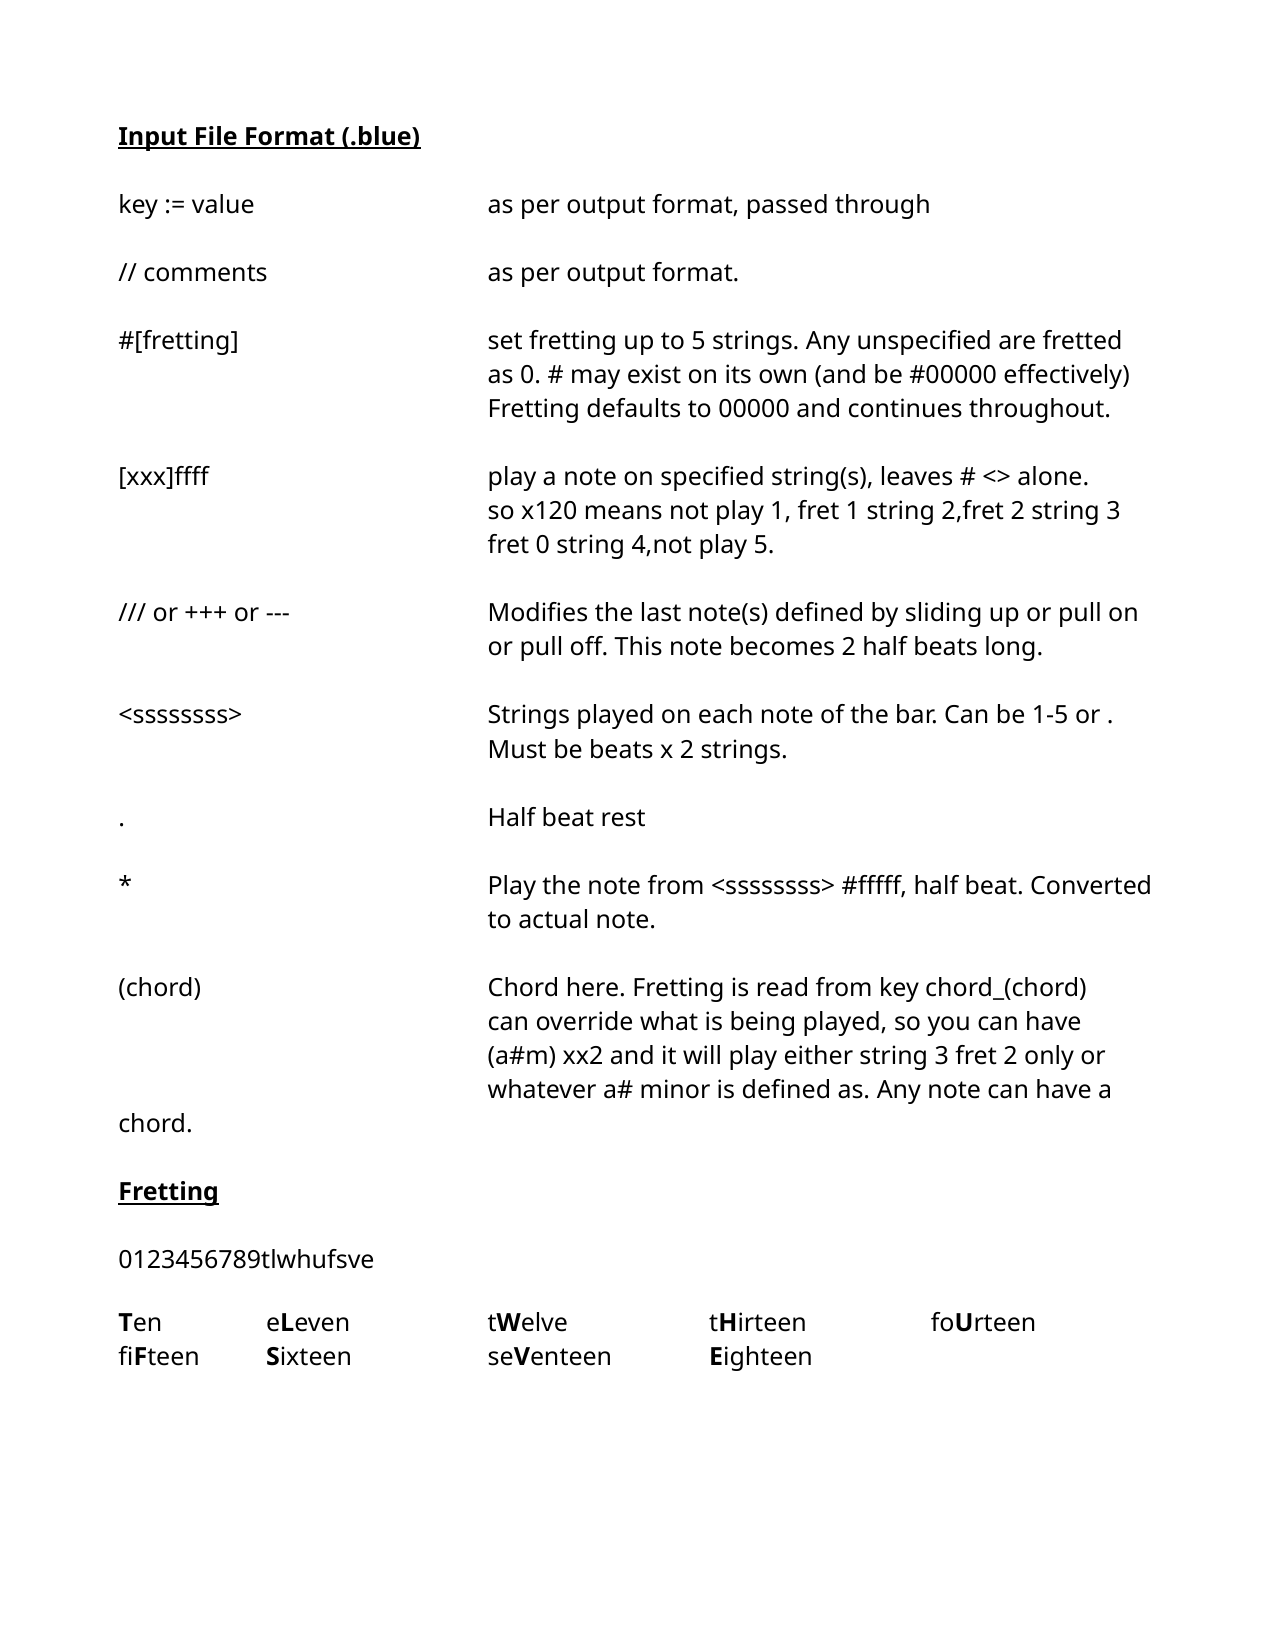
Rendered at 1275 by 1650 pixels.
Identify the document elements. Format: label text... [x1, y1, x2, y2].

text fret 0 string 4,not play 5. [118, 527, 1157, 561]
text * Play the note from <ssssssss> #fffff, half beat. Converted [118, 867, 1157, 902]
text can override what is being played, so you can have [118, 1004, 1157, 1038]
text so x120 means not play 1, fret 1 string 2,fret 2 string 3 [118, 493, 1157, 527]
text [xxx]ffff play a note on specified string(s), leaves # <> alone. [118, 459, 1157, 493]
text // comments as per output format. [118, 254, 1157, 288]
text Fretting [118, 1174, 1157, 1208]
text 0123456789tlwhufsve [118, 1242, 1157, 1276]
text fiFteen Sixteen seVenteen Eighteen [118, 1339, 1157, 1373]
text or pull off. This note becomes 2 half beats long. [118, 629, 1157, 663]
text Fretting defaults to 00000 and continues throughout. [118, 391, 1157, 425]
text . Half beat rest [118, 799, 1157, 833]
text to actual note. [118, 902, 1157, 936]
text (chord) Chord here. Fretting is read from key chord_(chord) [118, 970, 1157, 1004]
text (a#m) xx2 and it will play either string 3 fret 2 only or [118, 1038, 1157, 1072]
text <ssssssss> Strings played on each note of the bar. Can be 1-5 or . [118, 697, 1157, 731]
text Input File Format (.blue) [118, 118, 1157, 152]
text whatever a# minor is defined as. Any note can have a chord. [118, 1072, 1157, 1140]
text as 0. # may exist on its own (and be #00000 effectively) [118, 357, 1157, 391]
text #[fretting] set fretting up to 5 strings. Any unspecified are fretted [118, 322, 1157, 357]
text Must be beats x 2 strings. [118, 731, 1157, 765]
text Ten eLeven tWelve tHirteen foUrteen [118, 1305, 1157, 1339]
text /// or +++ or --- Modifies the last note(s) defined by sliding up or pull on [118, 595, 1157, 629]
text key := value as per output format, passed through [118, 186, 1157, 220]
